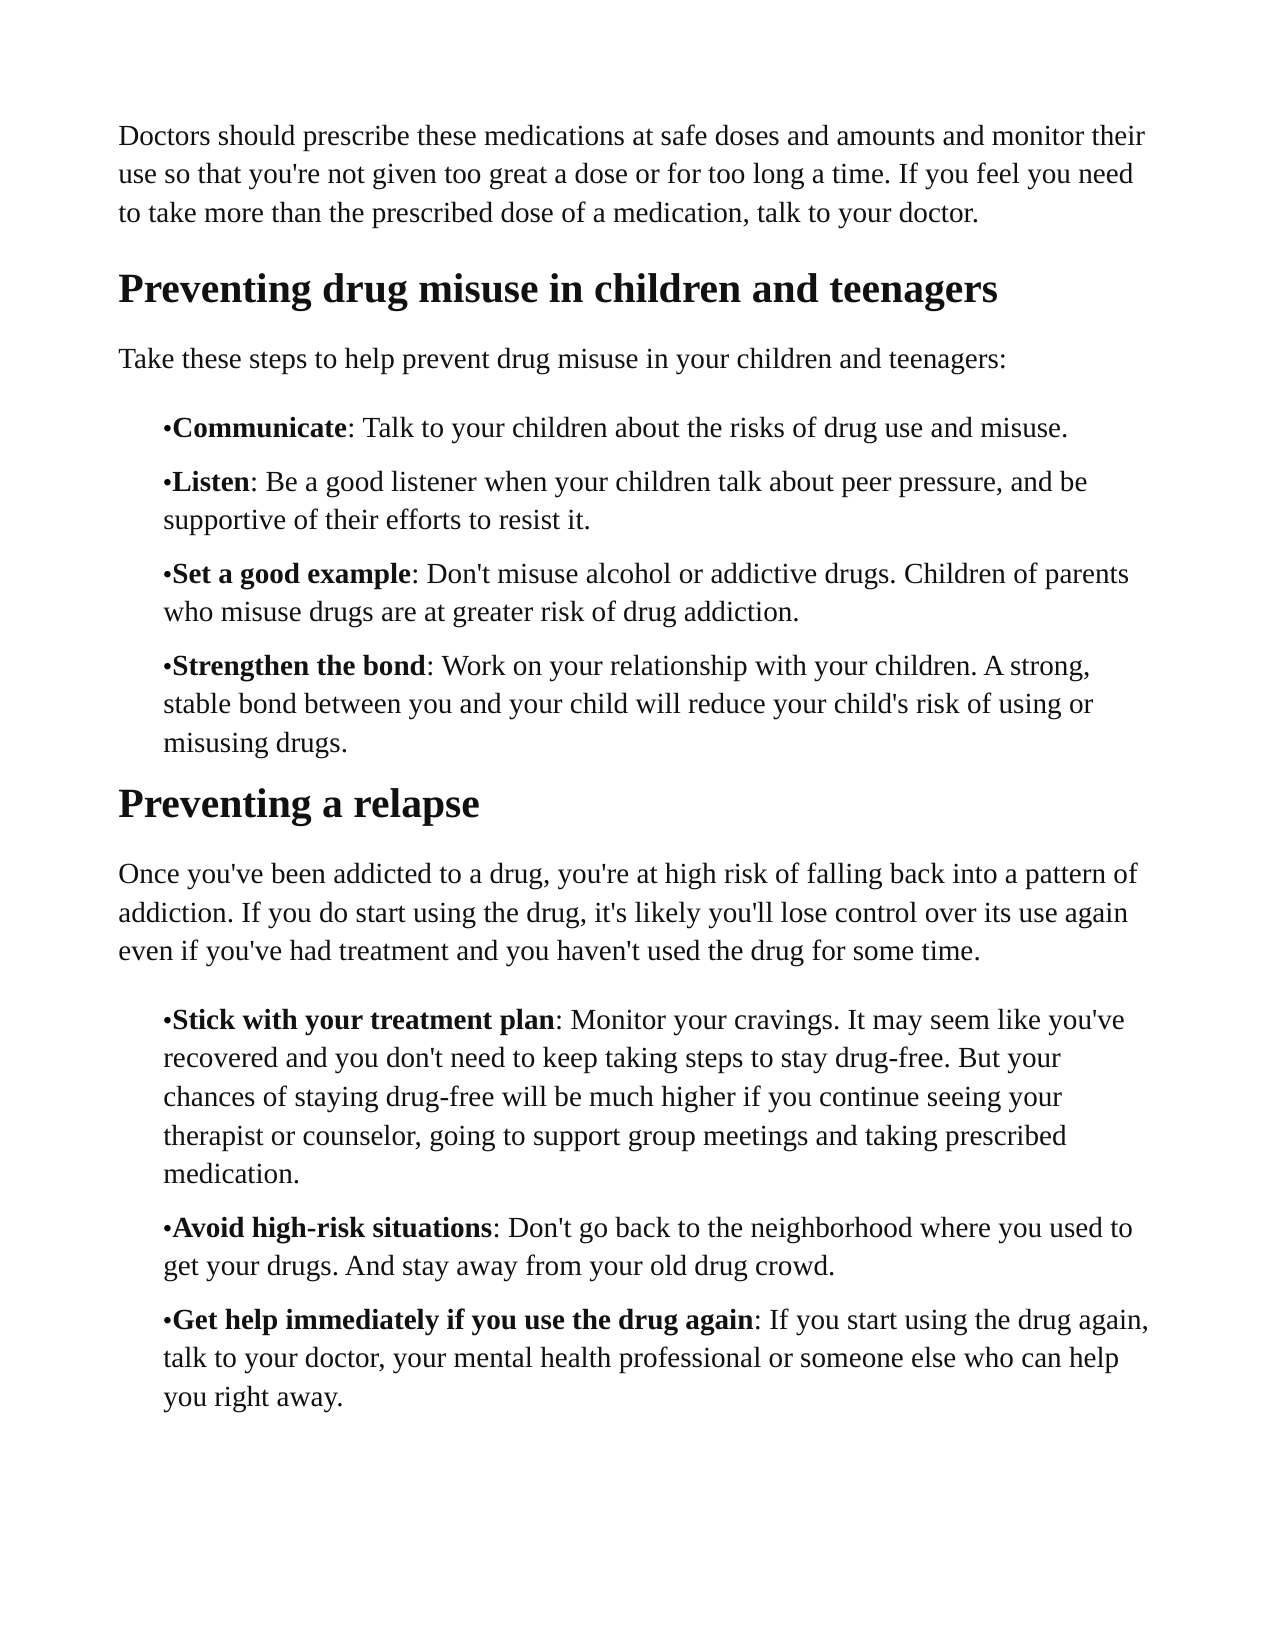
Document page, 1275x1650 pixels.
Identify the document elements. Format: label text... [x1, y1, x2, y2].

subtitle Preventing a relapse [118, 778, 1157, 826]
list Listen: Be a good listener when your children talk about peer pressure, and be supportive of their efforts to resist it. [118, 464, 1157, 536]
list Set a good example: Don't misuse alcohol or addictive drugs. Children of parents who misuse drugs are at greater risk of drug addiction. [118, 556, 1157, 628]
text Once you've been addicted to a drug, you're at high risk of falling back into a pattern of addiction. If you do start using the drug, it's likely you'll lose control over its use again even if you've had treatment and you haven't used the drug for some time. [118, 856, 1157, 967]
subtitle Preventing drug misuse in children and teenagers [118, 264, 1157, 312]
list Get help immediately if you use the drug again: If you start using the drug again, talk to your doctor, your mental health professional or someone else who can help you right away. [118, 1302, 1157, 1412]
list Communicate: Talk to your children about the risks of drug use and misuse. [118, 410, 1157, 444]
text Doctors should prescribe these medications at safe doses and amounts and monitor their use so that you're not given too great a dose or for too long a time. If you feel you need to take more than the prescribed dose of a medication, talk to your doctor. [118, 118, 1157, 229]
list Avoid high-risk situations: Don't go back to the neighborhood where you used to get your drugs. And stay away from your old drug crowd. [118, 1210, 1157, 1282]
list Stick with your treatment plan: Monitor your cravings. It may seem like you've recovered and you don't need to keep taking steps to stay drug-free. But your chances of staying drug-free will be much higher if you continue seeing your therapist or counselor, going to support group meetings and taking prescribed medication. [118, 1002, 1157, 1190]
list Strengthen the bond: Work on your relationship with your children. A strong, stable bond between you and your child will reduce your child's risk of using or misusing drugs. [118, 648, 1157, 758]
text Take these steps to help prevent drug misuse in your children and teenagers: [118, 342, 1157, 375]
